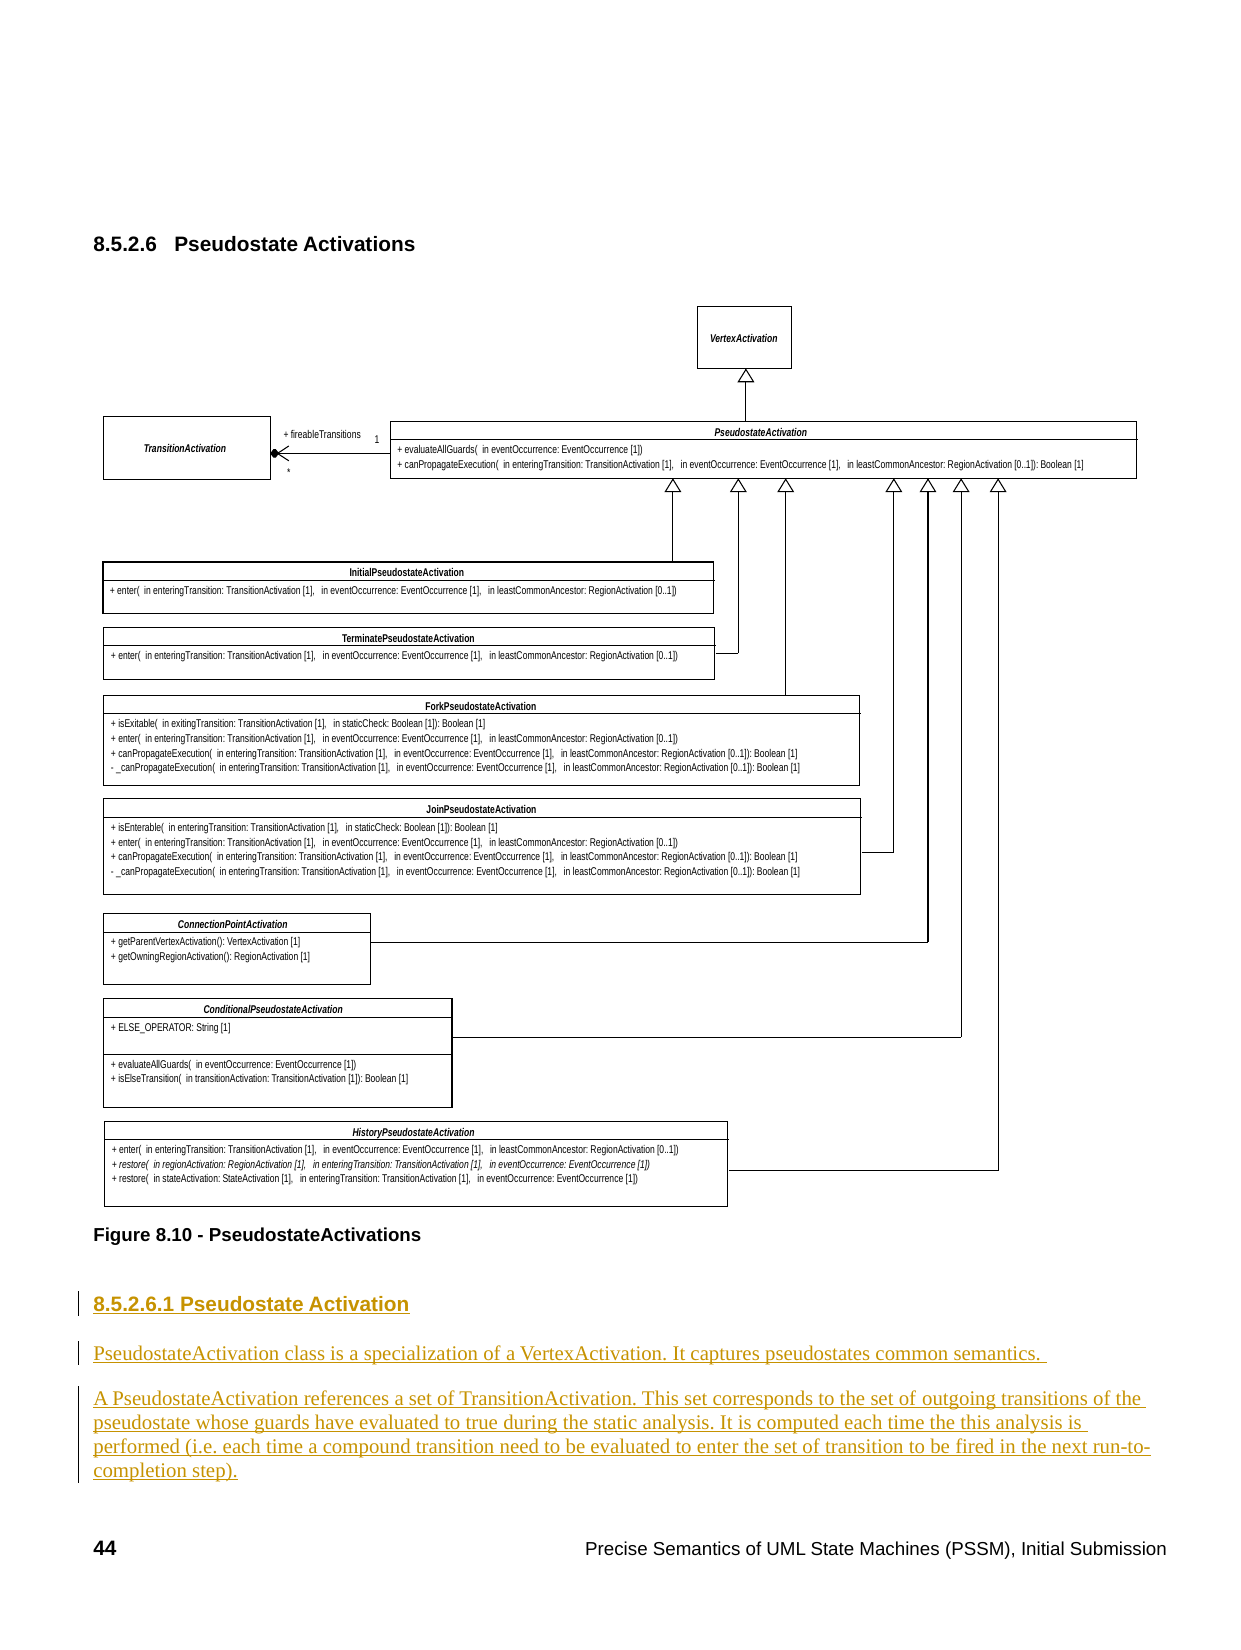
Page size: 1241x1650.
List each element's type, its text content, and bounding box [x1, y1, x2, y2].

text A PseudostateActivation references a set of TransitionActivation. This set corresponds to the set of outgoing transitions of the pseudostate whose guards have evaluated to true during the static analysis. It is computed each time the this analysis is performed (i.e. each time a compound transition need to be evaluated to enter the set of transition to be fired in the next run-to-completion step). [93, 1386, 1164, 1482]
text Figure 8.10 - PseudostateActivations [93, 293, 1147, 1245]
subtitle Pseudostate Activations [93, 231, 1164, 256]
subtitle Pseudostate Activation [93, 1291, 1164, 1316]
text PseudostateActivation class is a specialization of a VertexActivation. It captures pseudostates common semantics. [93, 1341, 1164, 1365]
